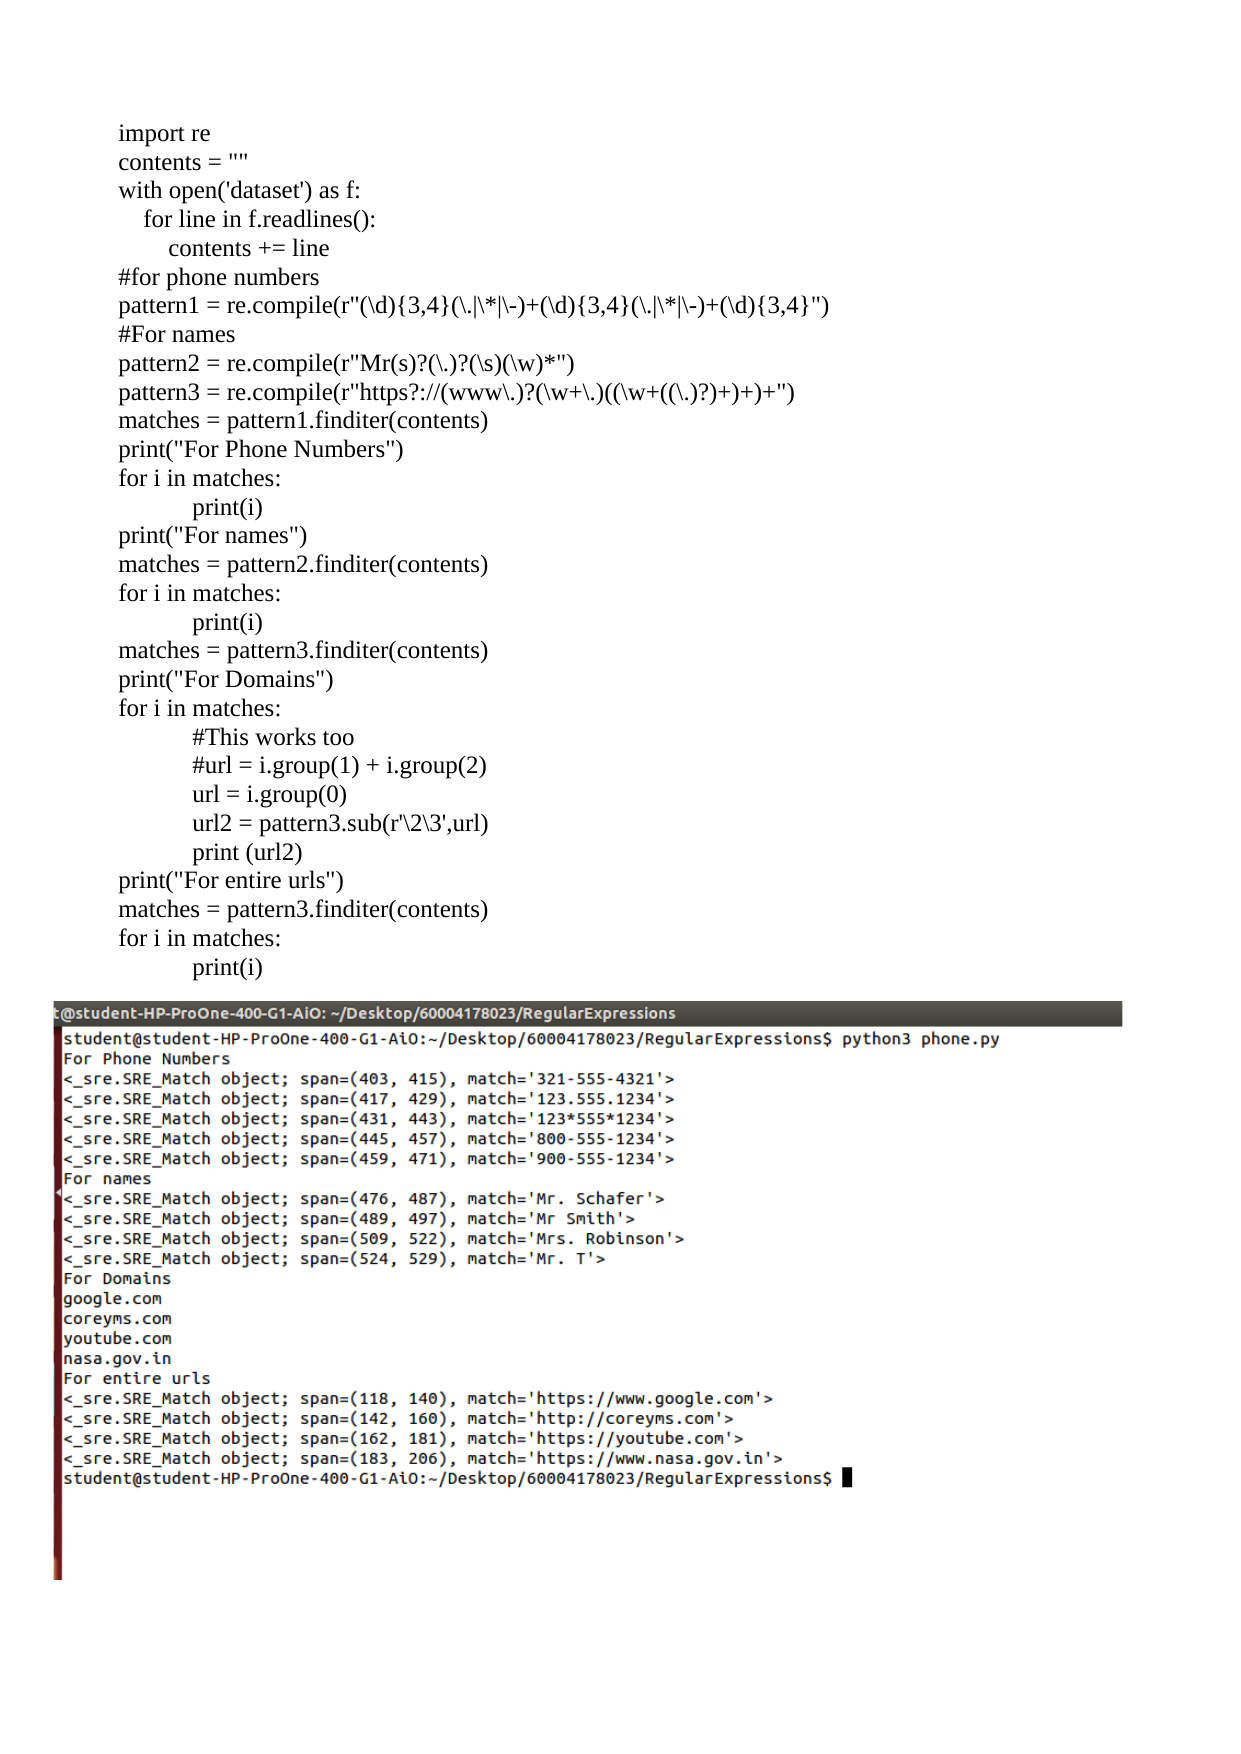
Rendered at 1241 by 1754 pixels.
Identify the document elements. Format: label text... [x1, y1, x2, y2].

text pattern2 = re.compile(r"Mr(s)?(\.)?(\s)(\w)*") [118, 348, 1122, 377]
text with open('dataset') as f: [118, 176, 1122, 204]
text print(i) [118, 952, 1122, 981]
text contents += line [118, 233, 1122, 262]
text matches = pattern3.finditer(contents) [118, 636, 1122, 664]
text print(i) [118, 492, 1122, 521]
text #url = i.group(1) + i.group(2) [118, 751, 1122, 779]
text #For names [118, 319, 1122, 348]
text url = i.group(0) [118, 779, 1122, 808]
text print("For Phone Numbers") [118, 434, 1122, 463]
text matches = pattern1.finditer(contents) [118, 406, 1122, 434]
text url2 = pattern3.sub(r'\2\3',url) [118, 808, 1122, 837]
text matches = pattern2.finditer(contents) [118, 549, 1122, 578]
text print("For entire urls") [118, 866, 1122, 894]
text contents = "" [118, 147, 1122, 176]
text print("For Domains") [118, 664, 1122, 693]
text matches = pattern3.finditer(contents) [118, 894, 1122, 923]
text print("For names") [118, 521, 1122, 549]
text import re [118, 118, 1122, 147]
text for i in matches: [118, 463, 1122, 492]
text for line in f.readlines(): [118, 204, 1122, 233]
text #for phone numbers [118, 262, 1122, 291]
text for i in matches: [118, 578, 1122, 607]
picture [53, 1001, 597, 1580]
text print (url2) [118, 837, 1122, 866]
text for i in matches: [118, 693, 1122, 722]
text for i in matches: [118, 923, 1122, 952]
text #This works too [118, 722, 1122, 751]
text print(i) [118, 607, 1122, 636]
text pattern1 = re.compile(r"(\d){3,4}(\.|\*|\-)+(\d){3,4}(\.|\*|\-)+(\d){3,4}") [118, 291, 1122, 319]
text pattern3 = re.compile(r"https?://(www\.)?(\w+\.)((\w+((\.)?)+)+)+") [118, 377, 1122, 406]
